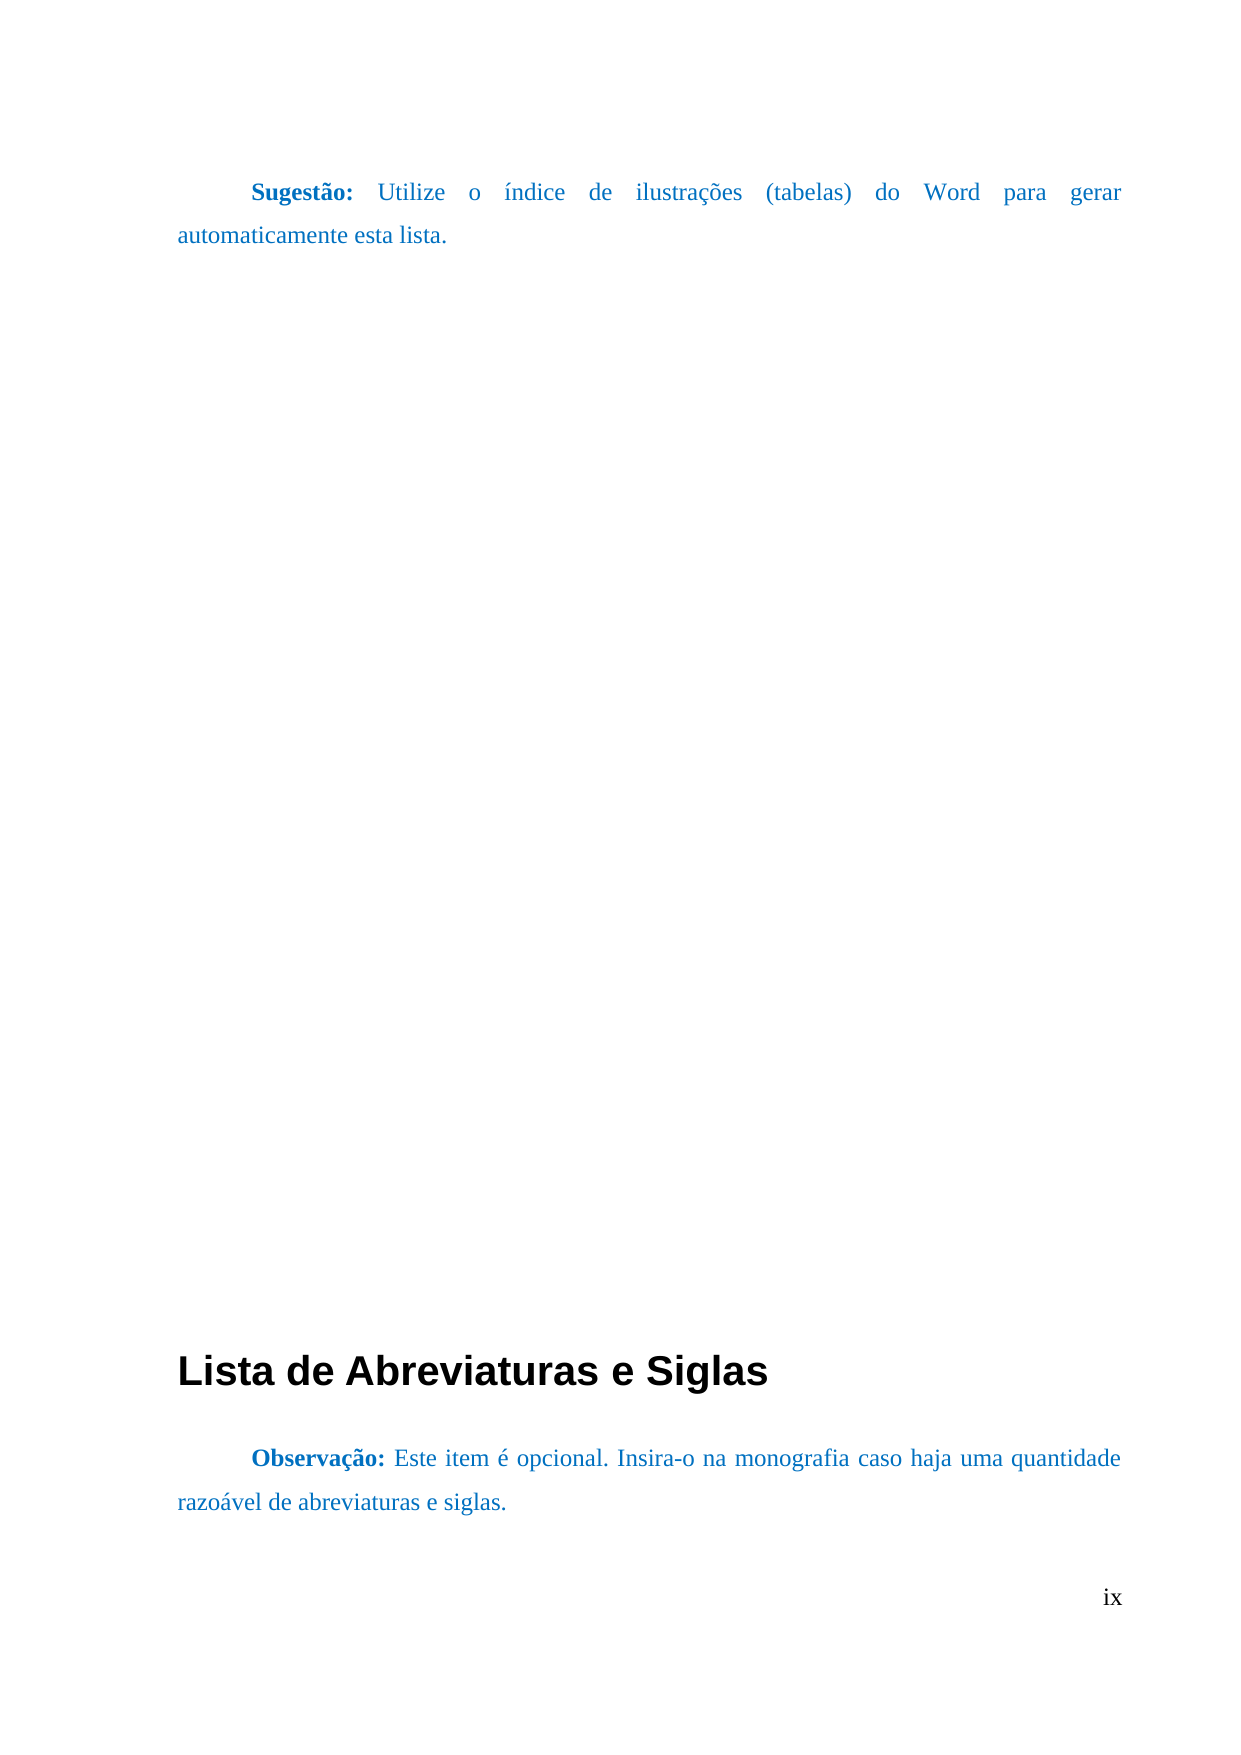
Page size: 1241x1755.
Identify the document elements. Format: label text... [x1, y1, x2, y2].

text Sugestão: Utilize o índice de ilustrações (tabelas) do Word para gerar automaticamente esta lista. [177, 177, 1122, 249]
subtitle Lista de Abreviaturas e Siglas [177, 1347, 1122, 1394]
text Observação: Este item é opcional. Insira-o na monografia caso haja uma quantidade razoável de abreviaturas e siglas. [177, 1443, 1122, 1515]
